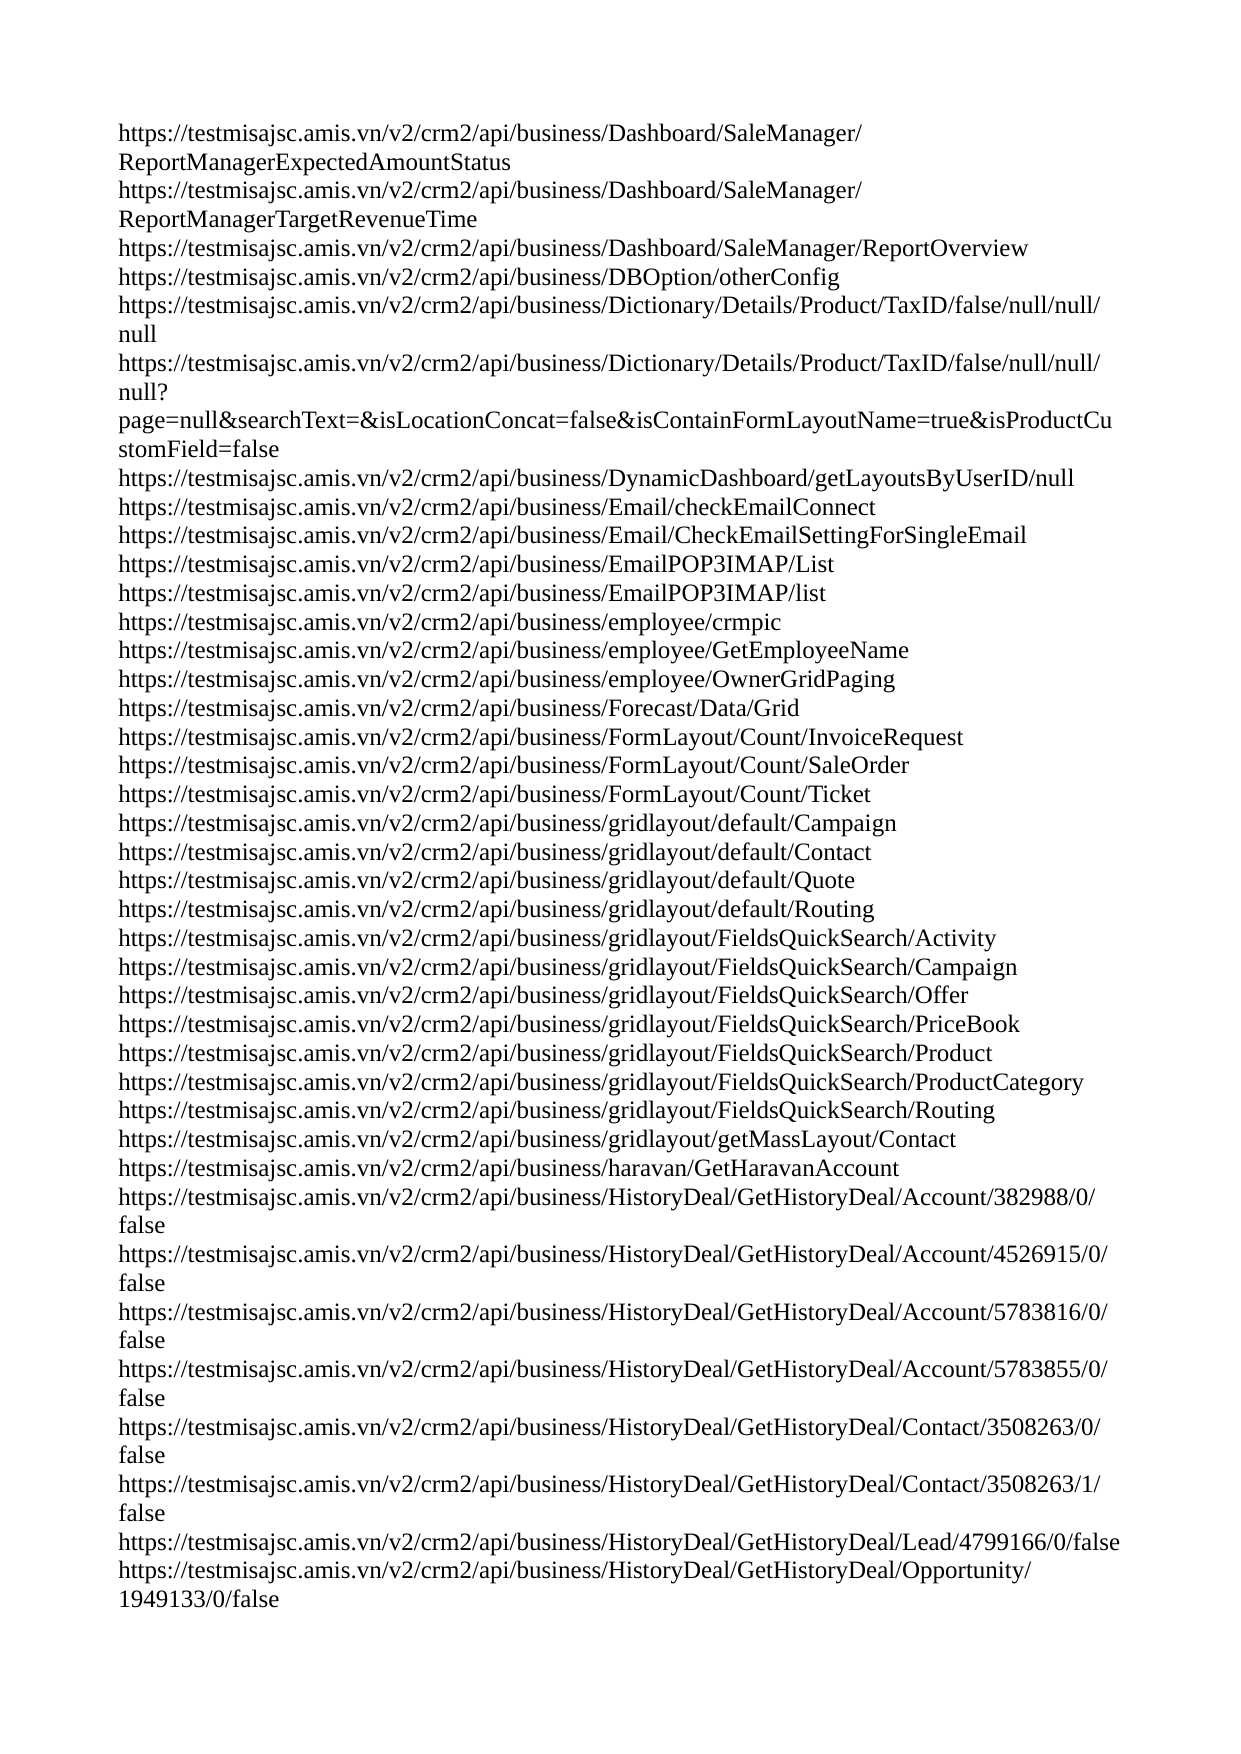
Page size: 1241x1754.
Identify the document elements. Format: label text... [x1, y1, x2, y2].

text https://testmisajsc.amis.vn/v2/crm2/api/business/gridlayout/FieldsQuickSearch/Campaign [118, 952, 1122, 981]
text https://testmisajsc.amis.vn/v2/crm2/api/business/Email/checkEmailConnect [118, 492, 1122, 521]
text https://testmisajsc.amis.vn/v2/crm2/api/business/employee/OwnerGridPaging [118, 664, 1122, 693]
text https://testmisajsc.amis.vn/v2/crm2/api/business/HistoryDeal/GetHistoryDeal/Account/5783816/0/false [118, 1297, 1122, 1354]
text https://testmisajsc.amis.vn/v2/crm2/api/business/gridlayout/FieldsQuickSearch/Offer [118, 981, 1122, 1009]
text https://testmisajsc.amis.vn/v2/crm2/api/business/DBOption/otherConfig [118, 262, 1122, 291]
text https://testmisajsc.amis.vn/v2/crm2/api/business/HistoryDeal/GetHistoryDeal/Lead/4799166/0/false [118, 1527, 1122, 1556]
text https://testmisajsc.amis.vn/v2/crm2/api/business/Dashboard/SaleManager/ReportOverview [118, 233, 1122, 262]
text https://testmisajsc.amis.vn/v2/crm2/api/business/gridlayout/FieldsQuickSearch/Activity [118, 923, 1122, 952]
text https://testmisajsc.amis.vn/v2/crm2/api/business/HistoryDeal/GetHistoryDeal/Contact/3508263/0/false [118, 1412, 1122, 1469]
text https://testmisajsc.amis.vn/v2/crm2/api/business/EmailPOP3IMAP/List [118, 549, 1122, 578]
text https://testmisajsc.amis.vn/v2/crm2/api/business/gridlayout/getMassLayout/Contact [118, 1124, 1122, 1153]
text https://testmisajsc.amis.vn/v2/crm2/api/business/HistoryDeal/GetHistoryDeal/Account/5783855/0/false [118, 1354, 1122, 1412]
text https://testmisajsc.amis.vn/v2/crm2/api/business/Email/CheckEmailSettingForSingleEmail [118, 521, 1122, 549]
text https://testmisajsc.amis.vn/v2/crm2/api/business/gridlayout/default/Campaign [118, 808, 1122, 837]
text https://testmisajsc.amis.vn/v2/crm2/api/business/gridlayout/default/Routing [118, 894, 1122, 923]
text https://testmisajsc.amis.vn/v2/crm2/api/business/Forecast/Data/Grid [118, 693, 1122, 722]
text https://testmisajsc.amis.vn/v2/crm2/api/business/gridlayout/FieldsQuickSearch/Product [118, 1038, 1122, 1067]
text https://testmisajsc.amis.vn/v2/crm2/api/business/haravan/GetHaravanAccount [118, 1153, 1122, 1182]
text https://testmisajsc.amis.vn/v2/crm2/api/business/gridlayout/FieldsQuickSearch/Routing [118, 1096, 1122, 1124]
text https://testmisajsc.amis.vn/v2/crm2/api/business/EmailPOP3IMAP/list [118, 578, 1122, 607]
text https://testmisajsc.amis.vn/v2/crm2/api/business/HistoryDeal/GetHistoryDeal/Contact/3508263/1/false [118, 1469, 1122, 1527]
text https://testmisajsc.amis.vn/v2/crm2/api/business/gridlayout/FieldsQuickSearch/PriceBook [118, 1009, 1122, 1038]
text https://testmisajsc.amis.vn/v2/crm2/api/business/FormLayout/Count/InvoiceRequest [118, 722, 1122, 751]
text https://testmisajsc.amis.vn/v2/crm2/api/business/gridlayout/default/Contact [118, 837, 1122, 866]
text https://testmisajsc.amis.vn/v2/crm2/api/business/DynamicDashboard/getLayoutsByUserID/null [118, 463, 1122, 492]
text https://testmisajsc.amis.vn/v2/crm2/api/business/employee/crmpic [118, 607, 1122, 636]
text https://testmisajsc.amis.vn/v2/crm2/api/business/HistoryDeal/GetHistoryDeal/Account/382988/0/false [118, 1182, 1122, 1239]
text https://testmisajsc.amis.vn/v2/crm2/api/business/HistoryDeal/GetHistoryDeal/Opportunity/1949133/0/false [118, 1556, 1122, 1613]
text https://testmisajsc.amis.vn/v2/crm2/api/business/gridlayout/FieldsQuickSearch/ProductCategory [118, 1067, 1122, 1096]
text https://testmisajsc.amis.vn/v2/crm2/api/business/Dictionary/Details/Product/TaxID/false/null/null/null [118, 291, 1122, 348]
text https://testmisajsc.amis.vn/v2/crm2/api/business/employee/GetEmployeeName [118, 636, 1122, 664]
text https://testmisajsc.amis.vn/v2/crm2/api/business/Dashboard/SaleManager/ReportManagerExpectedAmountStatus [118, 118, 1122, 176]
text https://testmisajsc.amis.vn/v2/crm2/api/business/FormLayout/Count/Ticket [118, 779, 1122, 808]
text https://testmisajsc.amis.vn/v2/crm2/api/business/HistoryDeal/GetHistoryDeal/Account/4526915/0/false [118, 1239, 1122, 1297]
text https://testmisajsc.amis.vn/v2/crm2/api/business/FormLayout/Count/SaleOrder [118, 751, 1122, 779]
text https://testmisajsc.amis.vn/v2/crm2/api/business/Dashboard/SaleManager/ReportManagerTargetRevenueTime [118, 176, 1122, 233]
text https://testmisajsc.amis.vn/v2/crm2/api/business/gridlayout/default/Quote [118, 866, 1122, 894]
text https://testmisajsc.amis.vn/v2/crm2/api/business/Dictionary/Details/Product/TaxID/false/null/null/null?page=null&searchText=&isLocationConcat=false&isContainFormLayoutName=true&isProductCustomField=false [118, 348, 1122, 463]
